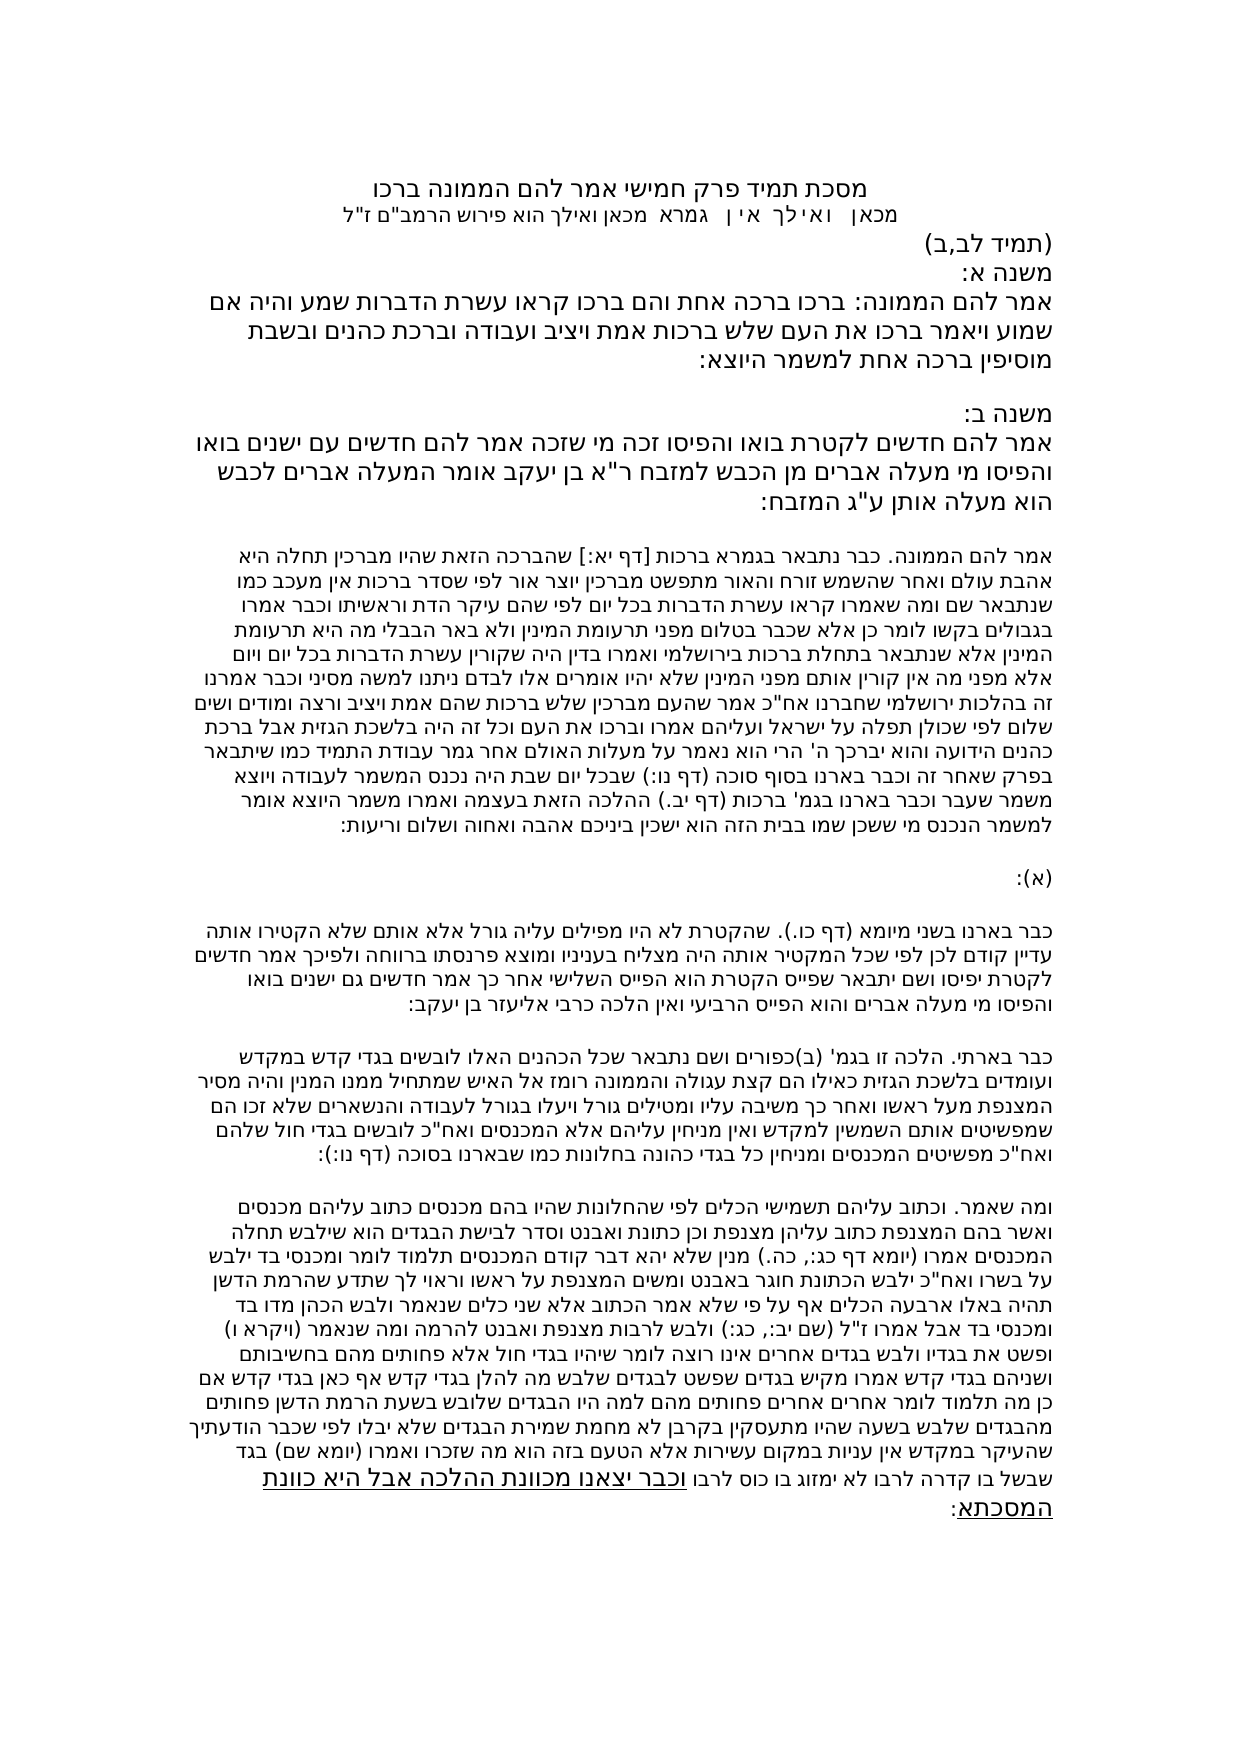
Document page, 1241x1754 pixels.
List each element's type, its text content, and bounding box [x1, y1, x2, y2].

text מכאן ואילך אין גמרא מכאן ואילך הוא פירוש הרמב"ם ז"ל [187, 203, 1053, 229]
text אמר להם הממונה. כבר נתבאר בגמרא ברכות [דף יא:] שהברכה הזאת שהיו מברכין תחלה היא אהבת עולם ואחר שהשמש זורח והאור מתפשט מברכין יוצר אור לפי שסדר ברכות אין מעכב כמו שנתבאר שם ומה שאמרו קראו עשרת הדברות בכל יום לפי שהם עיקר הדת וראשיתו וכבר אמרו בגבולים בקשו לומר כן אלא שכבר בטלום מפני תרעומת המינין ולא באר הבבלי מה היא תרעומת המינין אלא שנתבאר בתחלת ברכות בירושלמי ואמרו בדין היה שקורין עשרת הדברות בכל יום ויום אלא מפני מה אין קורין אותם מפני המינין שלא יהיו אומרים אלו לבדם ניתנו למשה מסיני וכבר אמרנו זה בהלכות ירושלמי שחברנו אח"כ אמר שהעם מברכין שלש ברכות שהם אמת ויציב ורצה ומודים ושים שלום לפי שכולן תפלה על ישראל ועליהם אמרו וברכו את העם וכל זה היה בלשכת הגזית אבל ברכת כהנים הידועה והוא יברכך ה' הרי הוא נאמר על מעלות האולם אחר גמר עבודת התמיד כמו שיתבאר בפרק שאחר זה וכבר בארנו בסוף סוכה (דף נו:) שבכל יום שבת היה נכנס המשמר לעבודה ויוצא משמר שעבר וכבר בארנו בגמ' ברכות (דף יב.) ההלכה הזאת בעצמה ואמרו משמר היוצא אומר למשמר הנכנס מי ששכן שמו בבית הזה הוא ישכין ביניכם אהבה ואחוה ושלום וריעות: [187, 544, 1053, 837]
text (תמיד לב,ב) [187, 229, 1053, 258]
text משנה ב: [187, 399, 1053, 428]
text (א): [187, 866, 1053, 890]
text ומה שאמר. וכתוב עליהם תשמישי הכלים לפי שהחלונות שהיו בהם מכנסים כתוב עליהם מכנסים ואשר בהם המצנפת כתוב עליהן מצנפת וכן כתונת ואבנט וסדר לבישת הבגדים הוא שילבש תחלה המכנסים אמרו (יומא דף כג:, כה.) מנין שלא יהא דבר קודם המכנסים תלמוד לומר ומכנסי בד ילבש על בשרו ואח"כ ילבש הכתונת חוגר באבנט ומשים המצנפת על ראשו וראוי לך שתדע שהרמת הדשן תהיה באלו ארבעה הכלים אף על פי שלא אמר הכתוב אלא שני כלים שנאמר ולבש הכהן מדו בד ומכנסי בד אבל אמרו ז"ל (שם יב:, כג:) ולבש לרבות מצנפת ואבנט להרמה ומה שנאמר (ויקרא ו) ופשט את בגדיו ולבש בגדים אחרים אינו רוצה לומר שיהיו בגדי חול אלא פחותים מהם בחשיבותם ושניהם בגדי קדש אמרו מקיש בגדים שפשט לבגדים שלבש מה להלן בגדי קדש אף כאן בגדי קדש אם כן מה תלמוד לומר אחרים אחרים פחותים מהם למה היו הבגדים שלובש בשעת הרמת הדשן פחותים מהבגדים שלבש בשעה שהיו מתעסקין בקרבן לא מחמת שמירת הבגדים שלא יבלו לפי שכבר הודעתיך שהעיקר במקדש אין עניות במקום עשירות אלא הטעם בזה הוא מה שזכרו ואמרו (יומא שם) בגד שבשל בו קדרה לרבו לא ימזוג בו כוס לרבו וכבר יצאנו מכוונת ההלכה אבל היא כוונת המסכתא: [187, 1195, 1053, 1522]
text משנה א: [187, 258, 1053, 287]
text אמר להם חדשים לקטרת בואו והפיסו זכה מי שזכה אמר להם חדשים עם ישנים בואו והפיסו מי מעלה אברים מן הכבש למזבח ר"א בן יעקב אומר המעלה אברים לכבש הוא מעלה אותן ע"ג המזבח: [187, 428, 1053, 516]
text כבר בארתי. הלכה זו בגמ' (ב)כפורים ושם נתבאר שכל הכהנים האלו לובשים בגדי קדש במקדש ועומדים בלשכת הגזית כאילו הם קצת עגולה והממונה רומז אל האיש שמתחיל ממנו המנין והיה מסיר המצנפת מעל ראשו ואחר כך משיבה עליו ומטילים גורל ויעלו בגורל לעבודה והנשארים שלא זכו הם שמפשיטים אותם השמשין למקדש ואין מניחין עליהם אלא המכנסים ואח"כ לובשים בגדי חול שלהם ואח"כ מפשיטים המכנסים ומניחין כל בגדי כהונה בחלונות כמו שבארנו בסוכה (דף נו:): [187, 1045, 1053, 1167]
text מסכת תמיד פרק חמישי אמר להם הממונה ברכו [187, 174, 1053, 203]
text כבר בארנו בשני מיומא (דף כו.). שהקטרת לא היו מפילים עליה גורל אלא אותם שלא הקטירו אותה עדיין קודם לכן לפי שכל המקטיר אותה היה מצליח בעניניו ומוצא פרנסתו ברווחה ולפיכך אמר חדשים לקטרת יפיסו ושם יתבאר שפייס הקטרת הוא הפייס השלישי אחר כך אמר חדשים גם ישנים בואו והפיסו מי מעלה אברים והוא הפייס הרביעי ואין הלכה כרבי אליעזר בן יעקב: [187, 919, 1053, 1016]
text אמר להם הממונה: ברכו ברכה אחת והם ברכו קראו עשרת הדברות שמע והיה אם שמוע ויאמר ברכו את העם שלש ברכות אמת ויציב ועבודה וברכת כהנים ובשבת מוסיפין ברכה אחת למשמר היוצא: [187, 287, 1053, 375]
